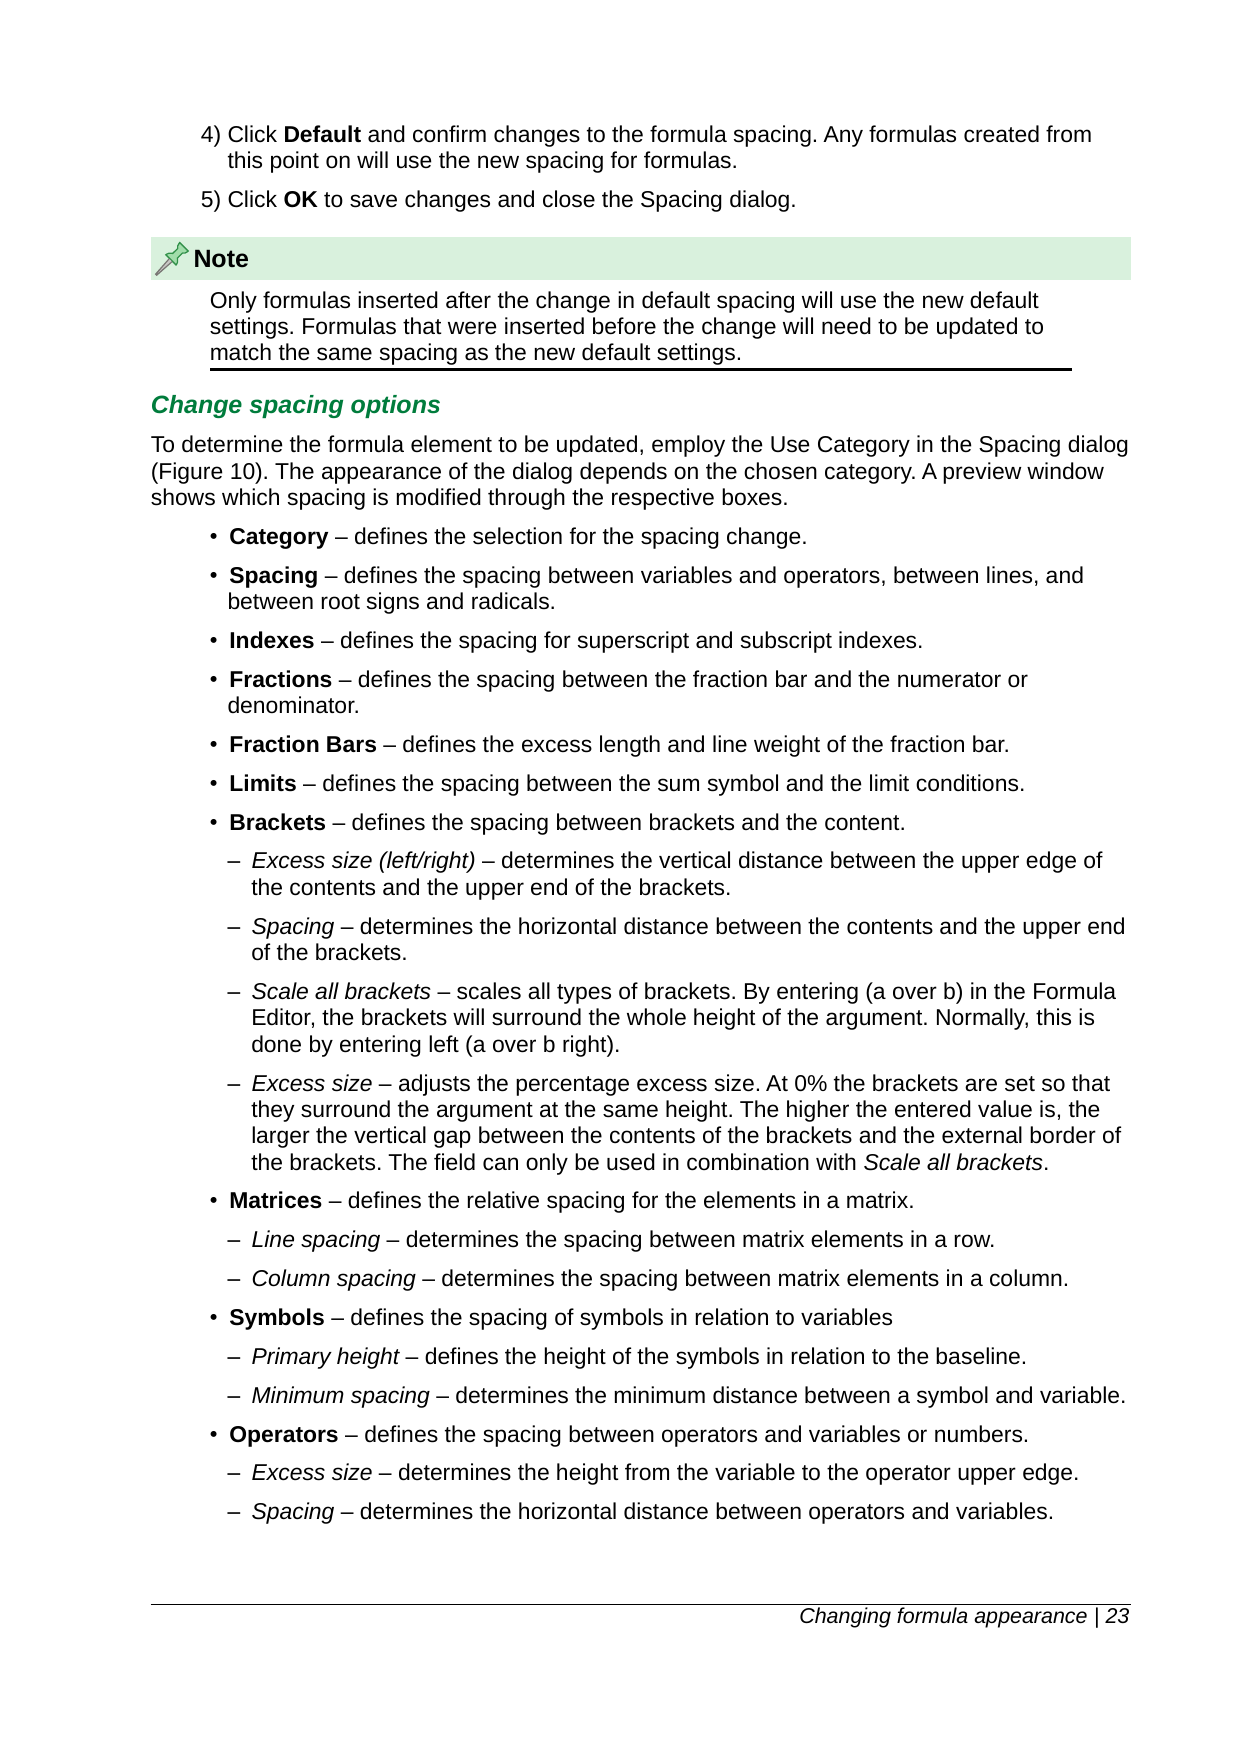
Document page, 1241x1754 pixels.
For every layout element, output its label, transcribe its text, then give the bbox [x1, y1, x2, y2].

list To determine the formula element to be updated, employ the Use Category in the Spacing dialog (Figure 10). The appearance of the dialog depends on the chosen category. A preview window shows which spacing is modified through the respective boxes. [151, 431, 1131, 510]
list Indexes – defines the spacing for superscript and subscript indexes. [209, 627, 1131, 653]
list Fraction Bars – defines the excess length and line weight of the fraction bar. [209, 731, 1131, 757]
list Spacing – determines the horizontal distance between the contents and the upper end of the brackets. [227, 913, 1131, 965]
list Limits – defines the spacing between the sum symbol and the limit conditions. [209, 770, 1131, 796]
list Spacing – determines the horizontal distance between operators and variables. [227, 1498, 1131, 1524]
list Excess size (left/right) – determines the vertical distance between the upper edge of the contents and the upper end of the brackets. [227, 847, 1131, 900]
list Category – defines the selection for the spacing change. [209, 523, 1131, 549]
list Excess size – determines the height from the variable to the operator upper edge. [227, 1459, 1131, 1486]
list Minimum spacing – determines the minimum distance between a symbol and variable. [227, 1382, 1131, 1408]
list Primary height – defines the height of the symbols in relation to the baseline. [227, 1343, 1131, 1369]
list Column spacing – determines the spacing between matrix elements in a column. [227, 1265, 1131, 1291]
list Spacing – defines the spacing between variables and operators, between lines, and between root signs and radicals. [209, 562, 1131, 614]
list Click Default and confirm changes to the formula spacing. Any formulas created from this point on will use the new spacing for formulas. [227, 121, 1131, 174]
list Symbols – defines the spacing of symbols in relation to variables [209, 1304, 1131, 1330]
text Only formulas inserted after the change in default spacing will use the new default settings. Formulas that were inserted before the change will need to be updated to match the same spacing as the new default settings. [209, 287, 1072, 371]
list Operators – defines the spacing between operators and variables or numbers. [209, 1421, 1131, 1447]
list Matrices – defines the relative spacing for the elements in a matrix. [209, 1187, 1131, 1214]
subtitle Change spacing options [151, 390, 1131, 419]
subtitle Note [151, 237, 1131, 280]
list Excess size – adjusts the percentage excess size. At 0% the brackets are set so that they surround the argument at the same height. The higher the entered value is, the larger the vertical gap between the contents of the brackets and the external border of the brackets. The field can only be used in combination with Scale all brackets. [227, 1069, 1131, 1175]
list Scale all brackets – scales all types of brackets. By entering (a over b) in the Formula Editor, the brackets will surround the whole height of the argument. Normally, this is done by entering left (a over b right). [227, 978, 1131, 1057]
list Click OK to save changes and close the Spacing dialog. [227, 186, 1131, 213]
list Fractions – defines the spacing between the fraction bar and the numerator or denominator. [209, 666, 1131, 718]
list Brackets – defines the spacing between brackets and the content. [209, 809, 1131, 835]
list Line spacing – determines the spacing between matrix elements in a row. [227, 1226, 1131, 1253]
